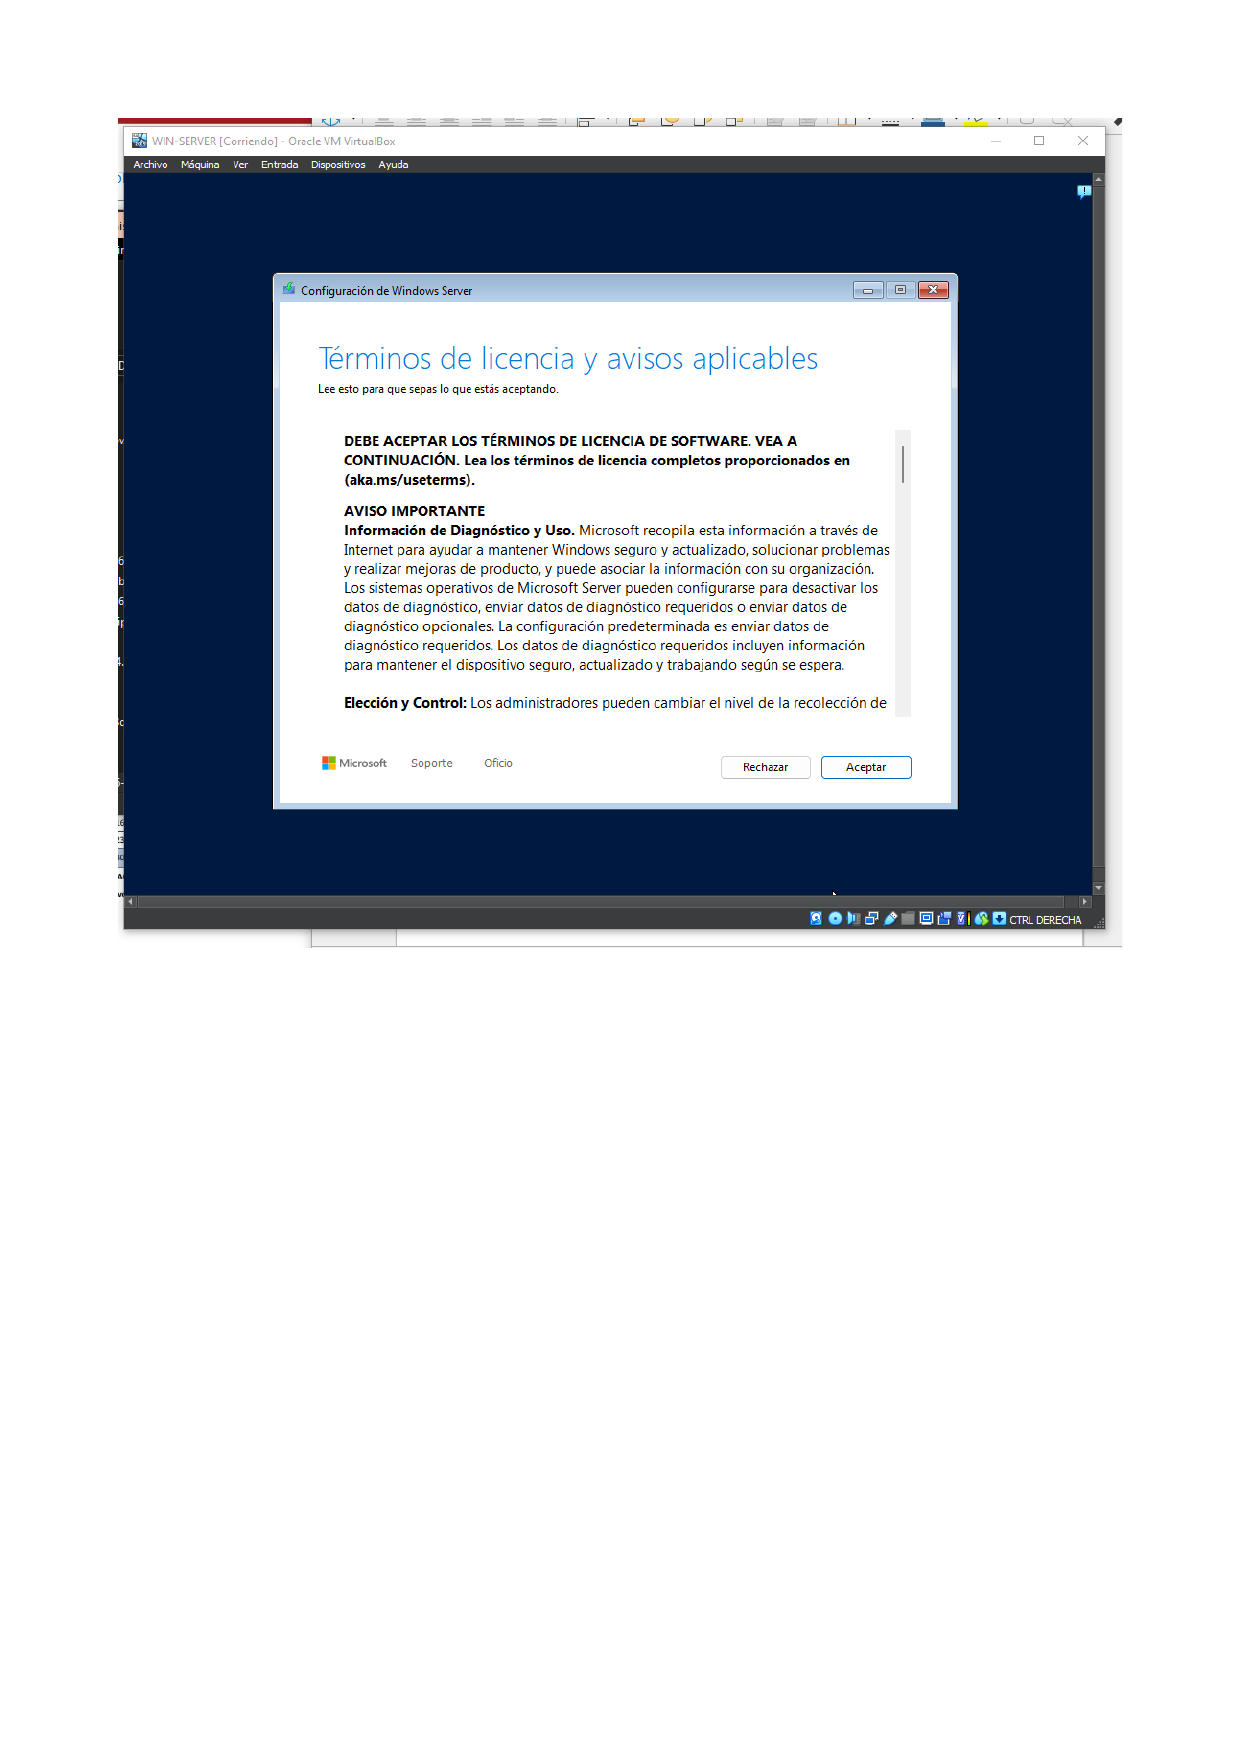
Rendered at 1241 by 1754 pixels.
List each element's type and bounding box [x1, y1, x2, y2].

picture [118, 118, 1123, 948]
